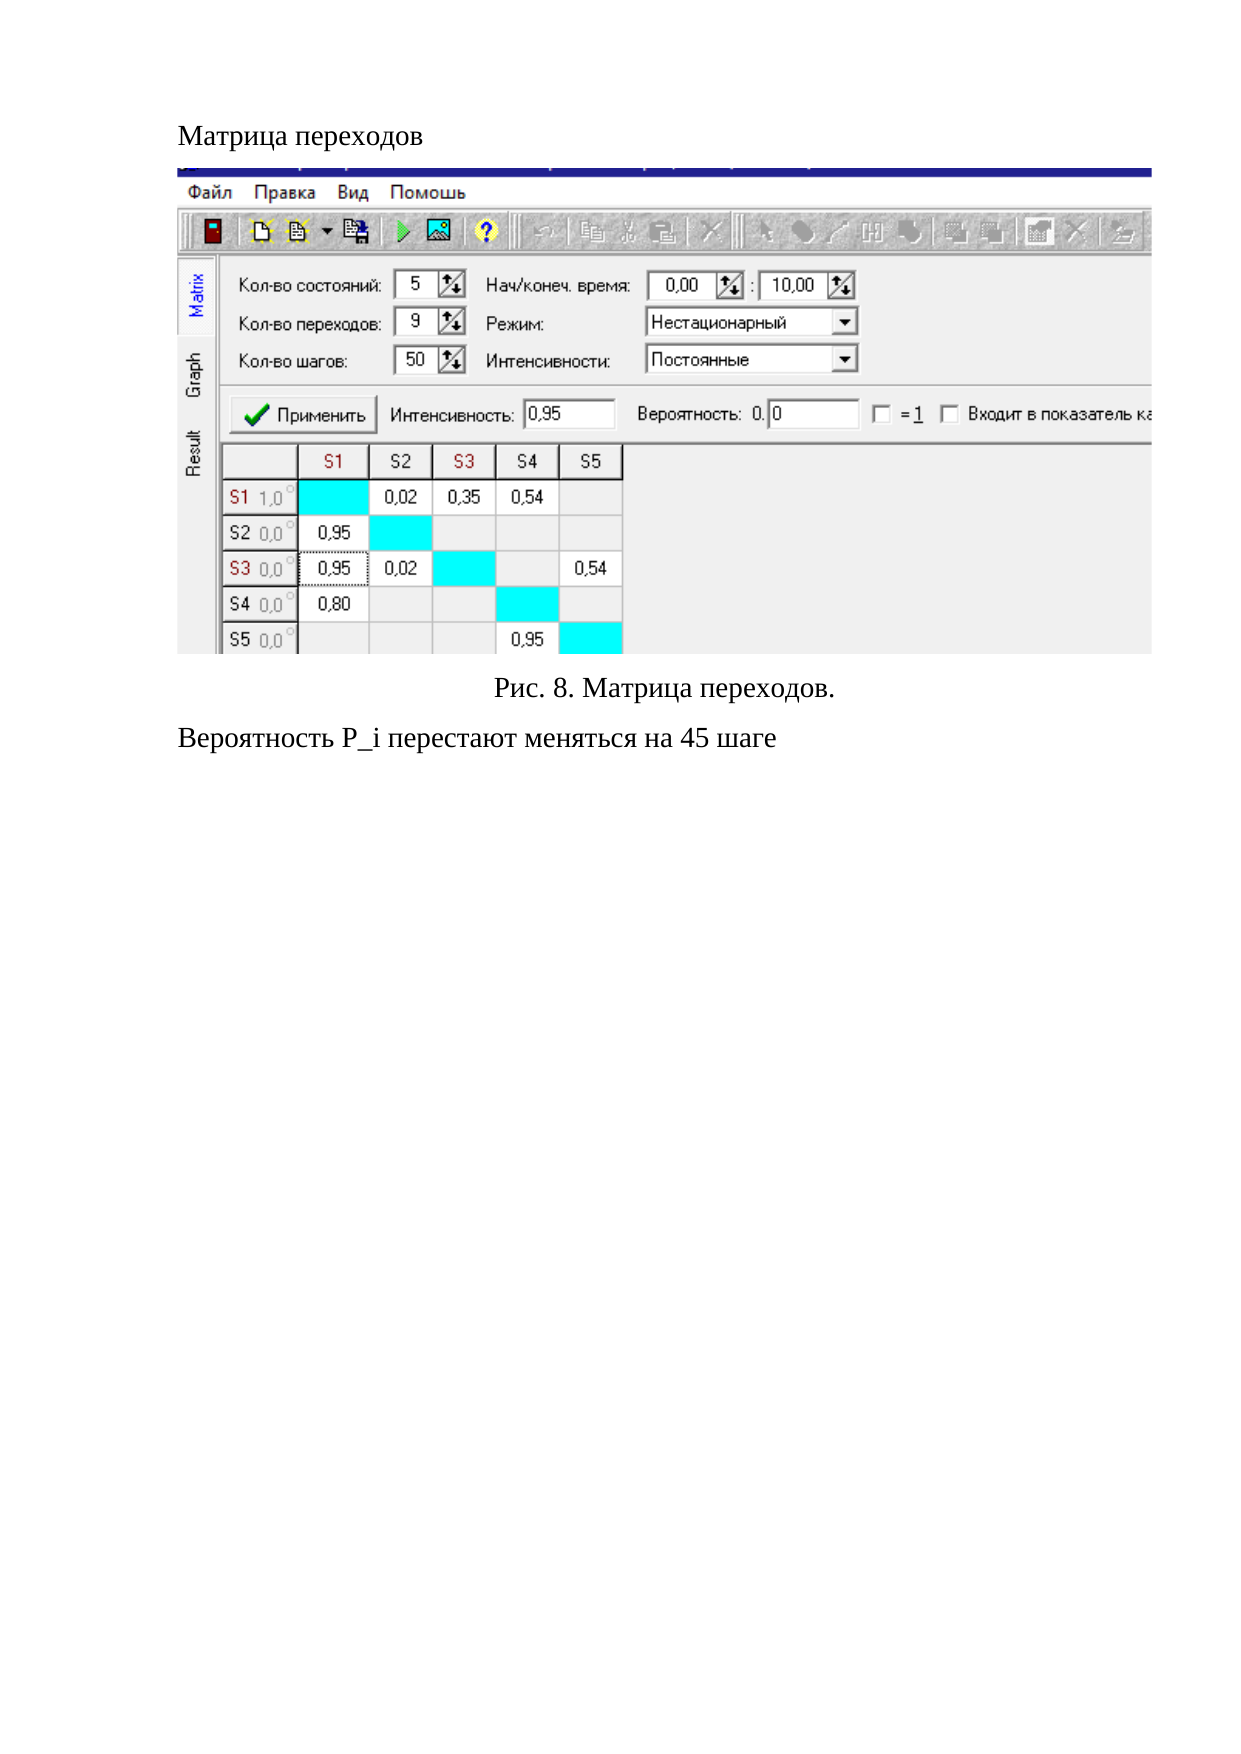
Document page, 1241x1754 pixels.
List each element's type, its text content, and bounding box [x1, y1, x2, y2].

text Вероятность P_i перестают меняться на 45 шаге [177, 720, 1152, 754]
picture [177, 168, 1152, 654]
text Рис. 8. Матрица переходов. [177, 670, 1152, 704]
text Матрица переходов [177, 118, 1152, 152]
